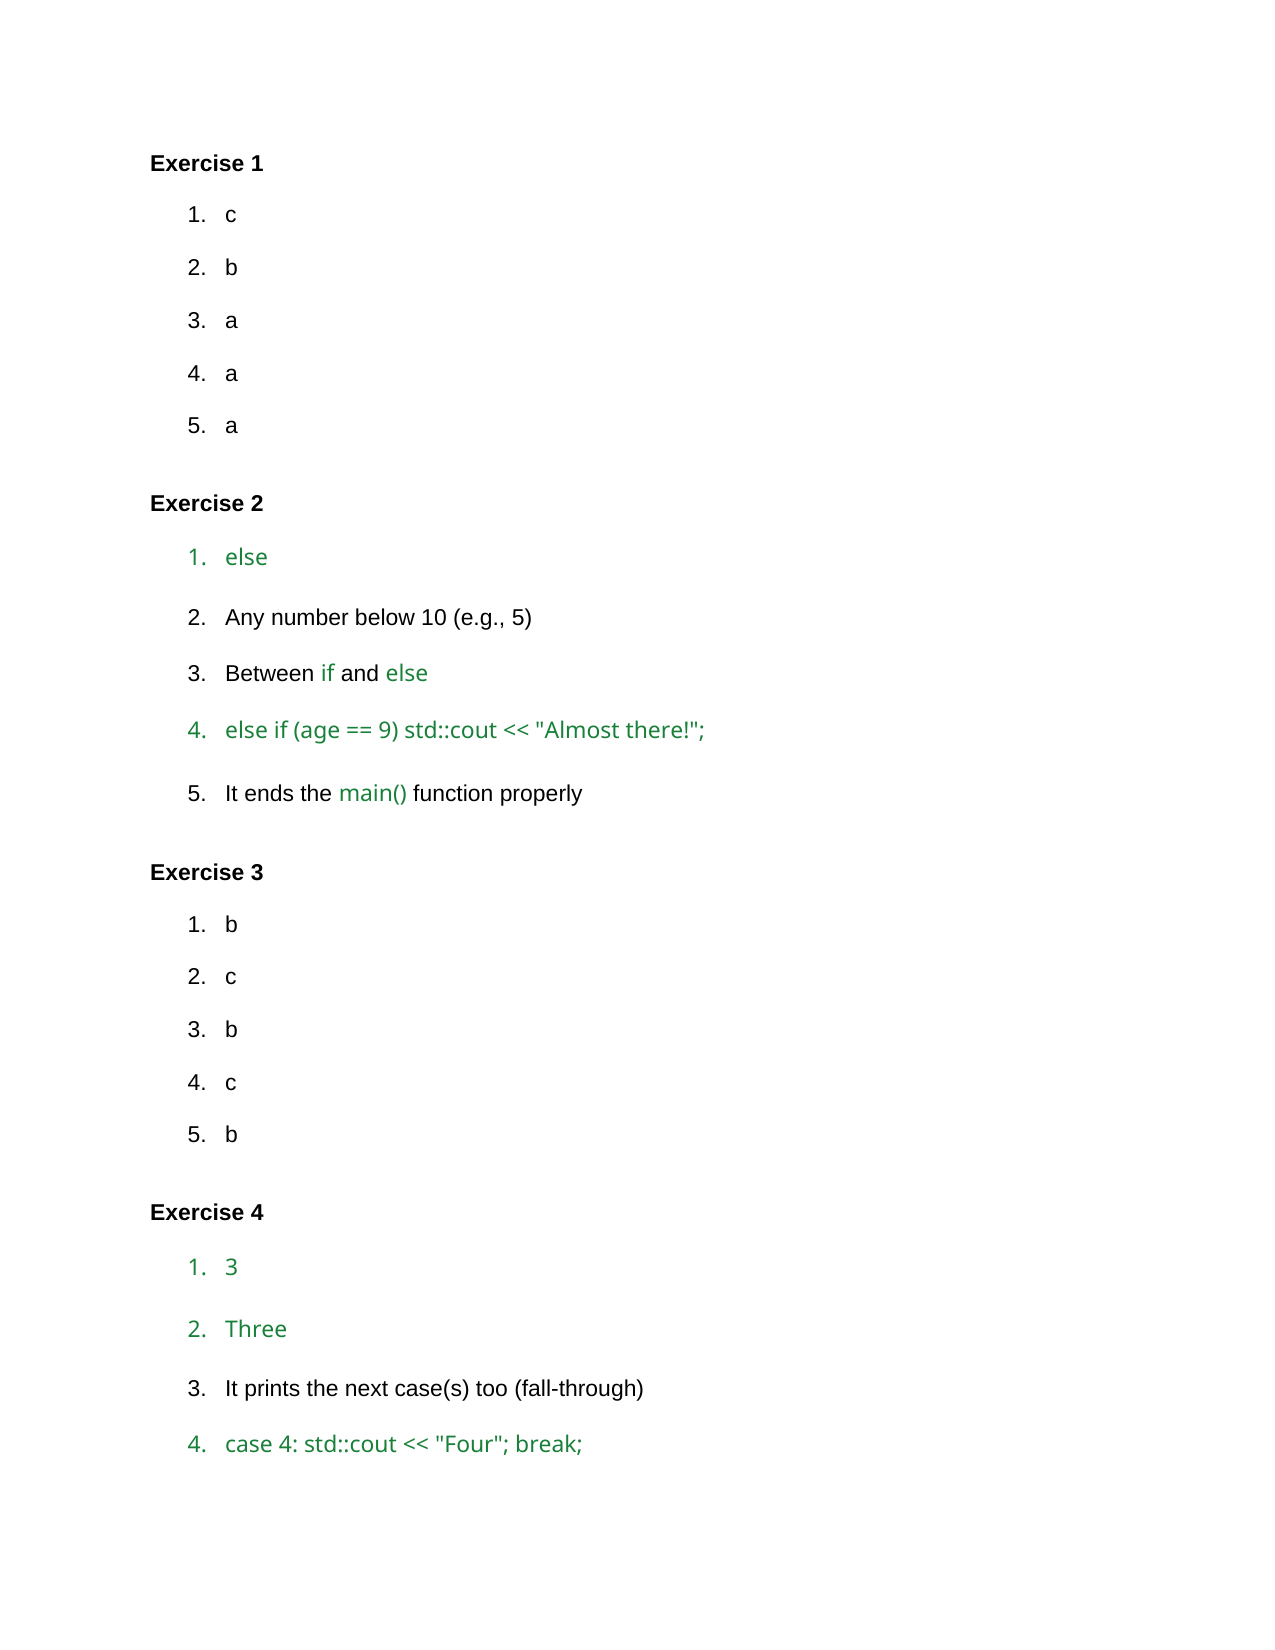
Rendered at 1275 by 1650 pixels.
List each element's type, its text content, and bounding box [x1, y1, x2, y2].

list 3 [187, 1250, 1125, 1313]
list b [187, 911, 1125, 963]
list It ends the main() function properly [187, 777, 1125, 834]
list c [187, 963, 1125, 1016]
list Any number below 10 (e.g., 5) [187, 604, 1125, 656]
list c [187, 1069, 1125, 1121]
list case 4: std::cout << "Four"; break; [187, 1428, 1125, 1491]
list a [187, 359, 1125, 412]
list b [187, 1016, 1125, 1069]
list a [187, 307, 1125, 359]
list else if (age == 9) std::cout << "Almost there!"; [187, 714, 1125, 777]
text Exercise 4 [150, 1199, 1125, 1225]
list Between if and else [187, 656, 1125, 714]
text Exercise 3 [150, 859, 1125, 886]
list else [187, 541, 1125, 604]
list It prints the next case(s) too (fall-through) [187, 1375, 1125, 1428]
text Exercise 2 [150, 490, 1125, 516]
list b [187, 1121, 1125, 1174]
text Exercise 1 [150, 150, 1125, 176]
list c [187, 201, 1125, 254]
list b [187, 254, 1125, 307]
list Three [187, 1313, 1125, 1375]
list a [187, 412, 1125, 465]
